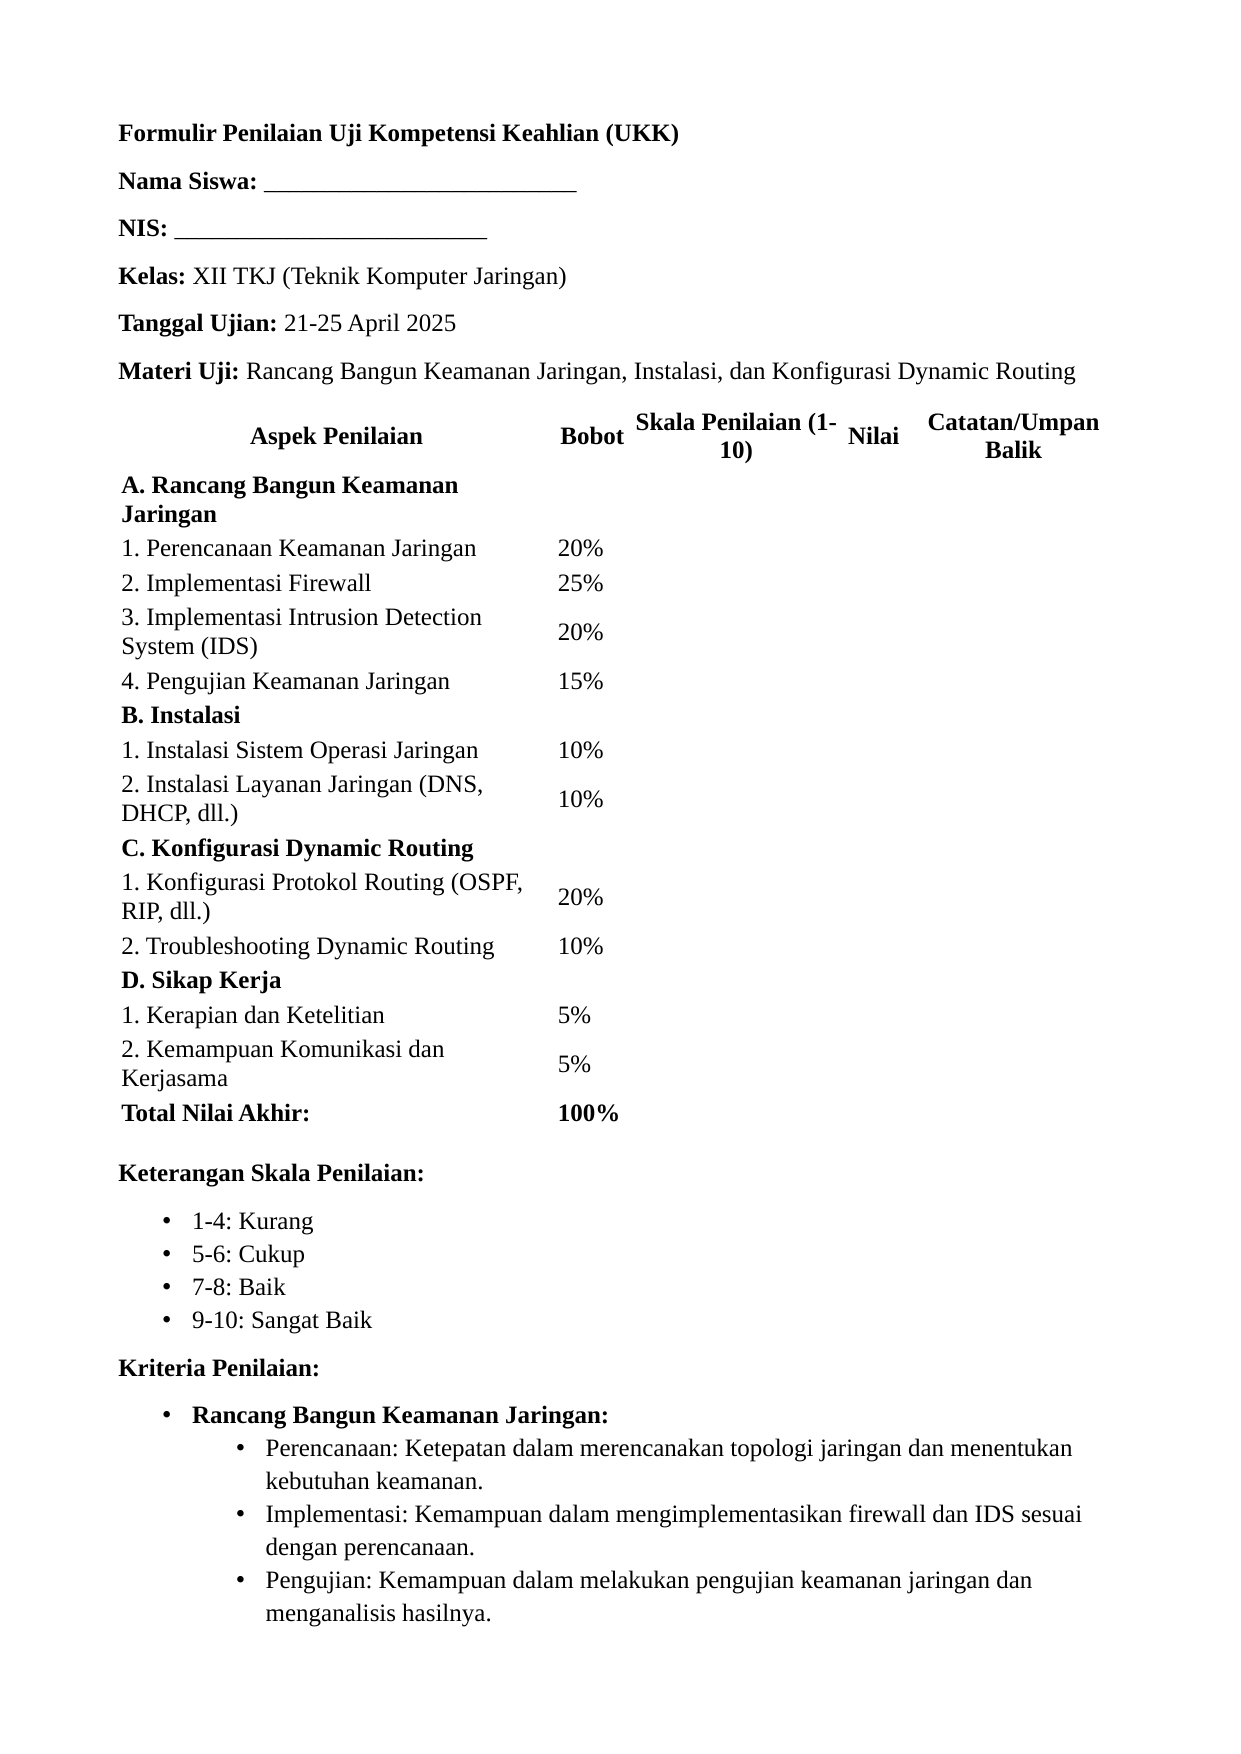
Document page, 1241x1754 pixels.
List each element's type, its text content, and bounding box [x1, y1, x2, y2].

table_header Bobot [555, 404, 629, 467]
table_cell [843, 732, 904, 767]
table_cell 25% [555, 565, 629, 599]
table_cell [905, 830, 1122, 864]
table_cell [843, 663, 904, 697]
table_cell 15% [555, 663, 629, 697]
text Keterangan Skala Penilaian: [118, 1158, 1122, 1187]
table_cell D. Sikap Kerja [118, 963, 555, 997]
table_cell [843, 530, 904, 565]
table_cell A. Rancang Bangun Keamanan Jaringan [118, 467, 555, 530]
table_cell [629, 663, 843, 697]
table_cell [843, 1032, 904, 1095]
text Materi Uji: Rancang Bangun Keamanan Jaringan, Instalasi, dan Konfigurasi Dynamic Routing [118, 356, 1122, 385]
table_cell [905, 767, 1122, 830]
table_cell 4. Pengujian Keamanan Jaringan [118, 663, 555, 697]
table_cell [905, 600, 1122, 663]
table_cell [905, 997, 1122, 1032]
table_cell [629, 467, 843, 530]
table_cell 1. Kerapian dan Ketelitian [118, 997, 555, 1032]
table_cell [905, 698, 1122, 732]
text Kriteria Penilaian: [118, 1353, 1122, 1381]
table_cell 2. Troubleshooting Dynamic Routing [118, 928, 555, 962]
list 5-6: Cukup [162, 1239, 1122, 1268]
table_cell 2. Instalasi Layanan Jaringan (DNS, DHCP, dll.) [118, 767, 555, 830]
table_cell 10% [555, 732, 629, 767]
table_cell [905, 565, 1122, 599]
table_cell 20% [555, 865, 629, 928]
table_cell B. Instalasi [118, 698, 555, 732]
table_cell 3. Implementasi Intrusion Detection System (IDS) [118, 600, 555, 663]
table_cell [843, 698, 904, 732]
table_cell [843, 767, 904, 830]
table_header Catatan/Umpan Balik [905, 404, 1122, 467]
table_header Aspek Penilaian [118, 404, 555, 467]
table_cell [629, 600, 843, 663]
text Formulir Penilaian Uji Kompetensi Keahlian (UKK) [118, 118, 1122, 147]
text Kelas: XII TKJ (Teknik Komputer Jaringan) [118, 261, 1122, 290]
table_cell [905, 663, 1122, 697]
table_cell 100% [555, 1095, 629, 1129]
list 7-8: Baik [162, 1272, 1122, 1301]
table_cell [629, 565, 843, 599]
text Nama Siswa: _________________________ [118, 166, 1122, 194]
table_cell 5% [555, 1032, 629, 1095]
table_cell [629, 928, 843, 962]
table_cell [629, 732, 843, 767]
text Tanggal Ujian: 21-25 April 2025 [118, 308, 1122, 337]
table_cell [843, 830, 904, 864]
table_cell 5% [555, 997, 629, 1032]
table_cell 10% [555, 928, 629, 962]
table_header Nilai [843, 404, 904, 467]
table_cell [555, 467, 629, 530]
table_cell [905, 530, 1122, 565]
table_cell [843, 600, 904, 663]
list 1-4: Kurang [162, 1206, 1122, 1235]
table_cell 1. Perencanaan Keamanan Jaringan [118, 530, 555, 565]
table_cell [905, 1032, 1122, 1095]
list 9-10: Sangat Baik [162, 1305, 1122, 1334]
table_cell [905, 865, 1122, 928]
table_cell [905, 963, 1122, 997]
table_cell 2. Implementasi Firewall [118, 565, 555, 599]
table_cell [629, 963, 843, 997]
table_cell [905, 732, 1122, 767]
table_cell 10% [555, 767, 629, 830]
table_cell [629, 997, 843, 1032]
table_cell 1. Konfigurasi Protokol Routing (OSPF, RIP, dll.) [118, 865, 555, 928]
table_cell [629, 767, 843, 830]
table_cell 20% [555, 530, 629, 565]
table_cell 2. Kemampuan Komunikasi dan Kerjasama [118, 1032, 555, 1095]
table_cell C. Konfigurasi Dynamic Routing [118, 830, 555, 864]
list Implementasi: Kemampuan dalam mengimplementasikan firewall dan IDS sesuai dengan perencanaan. [236, 1499, 1122, 1561]
table_cell [905, 467, 1122, 530]
table_cell Total Nilai Akhir: [118, 1095, 555, 1129]
table_cell 20% [555, 600, 629, 663]
table_cell [843, 928, 904, 962]
text NIS: _________________________ [118, 213, 1122, 242]
table_cell [629, 1032, 843, 1095]
table_cell [629, 698, 843, 732]
list Pengujian: Kemampuan dalam melakukan pengujian keamanan jaringan dan menganalisis hasilnya. [236, 1565, 1122, 1627]
table_cell [843, 865, 904, 928]
table_cell [905, 928, 1122, 962]
table_cell [843, 467, 904, 530]
table_cell [629, 530, 843, 565]
table_cell [843, 565, 904, 599]
table_cell [629, 1095, 1122, 1129]
table_cell [555, 698, 629, 732]
table_cell [843, 997, 904, 1032]
table_cell [629, 865, 843, 928]
table_header Skala Penilaian (1-10) [629, 404, 843, 467]
table_cell [555, 963, 629, 997]
table_cell [555, 830, 629, 864]
list Rancang Bangun Keamanan Jaringan: [162, 1400, 1122, 1429]
table_cell 1. Instalasi Sistem Operasi Jaringan [118, 732, 555, 767]
table_cell [843, 963, 904, 997]
list Perencanaan: Ketepatan dalam merencanakan topologi jaringan dan menentukan kebutuhan keamanan. [236, 1433, 1122, 1495]
table_cell [629, 830, 843, 864]
